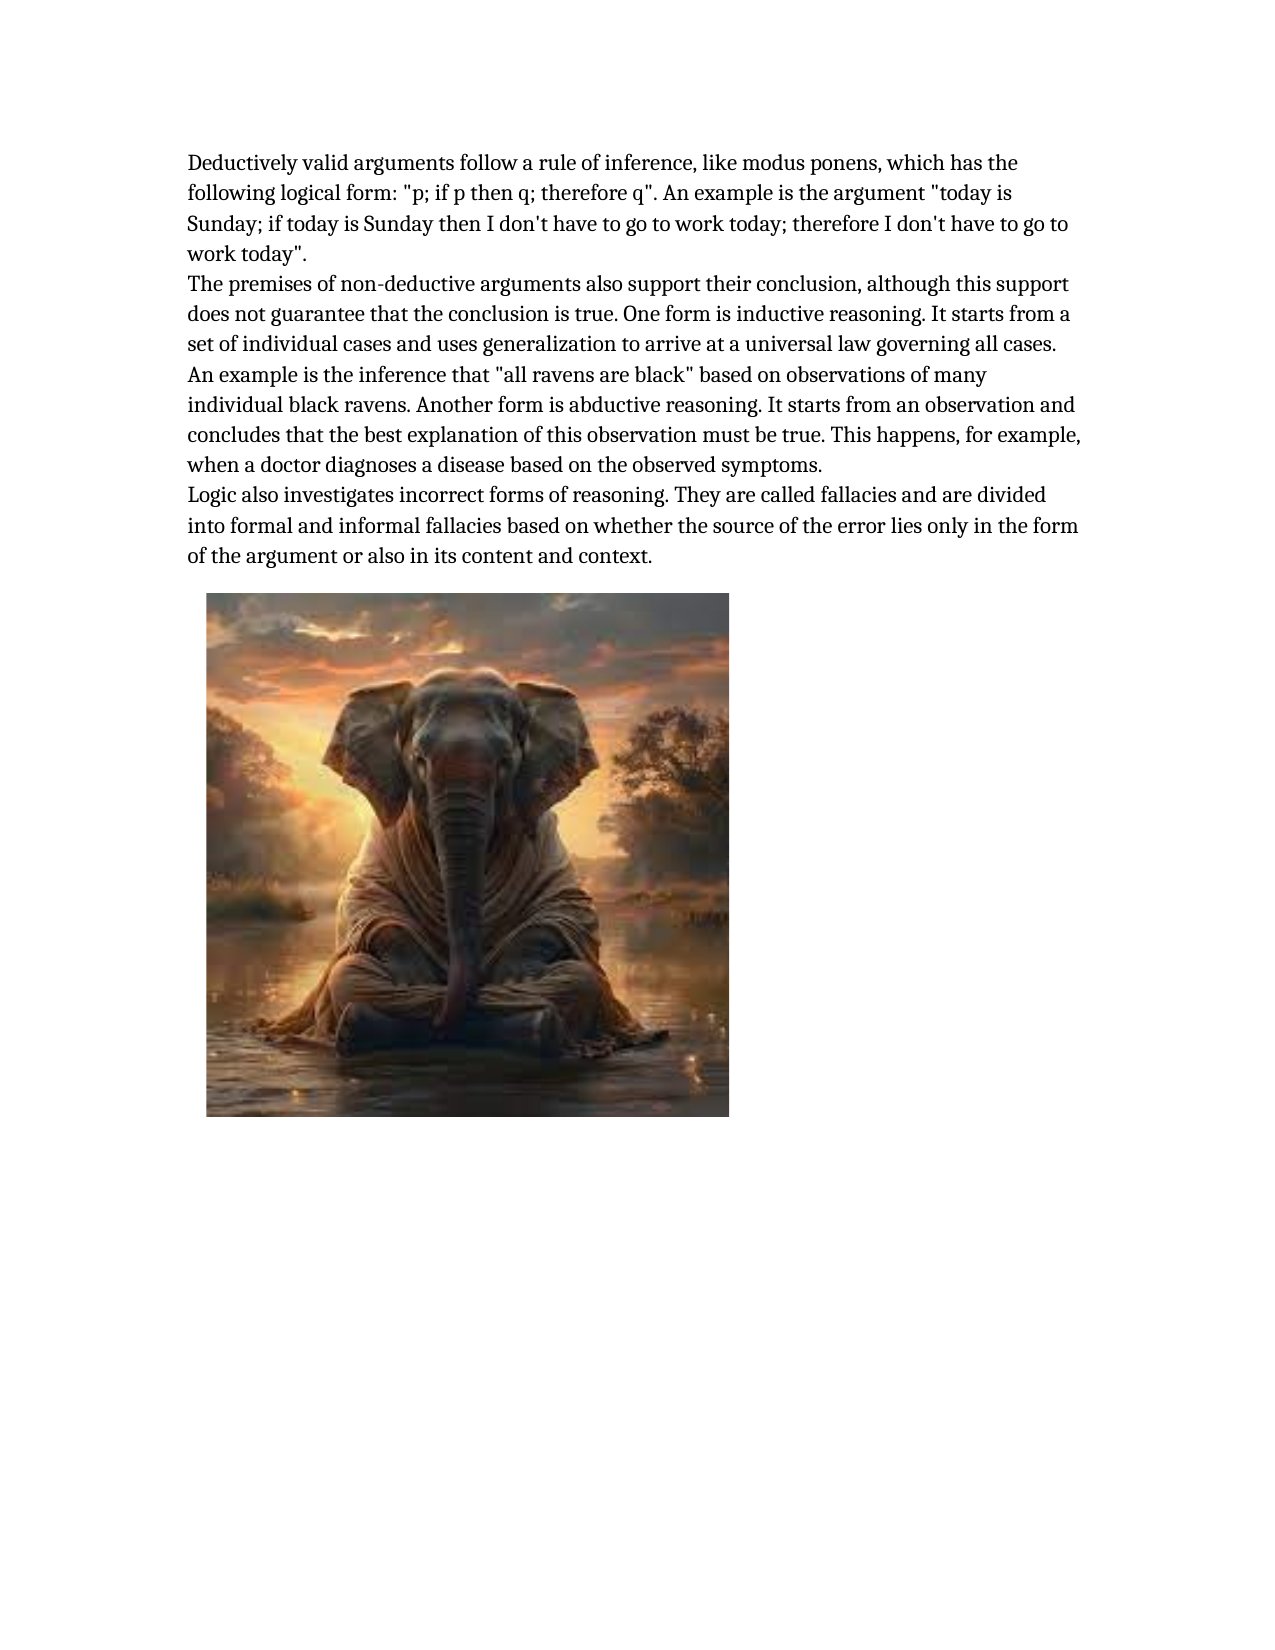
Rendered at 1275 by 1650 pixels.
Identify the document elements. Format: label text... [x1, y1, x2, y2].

text Deductively valid arguments follow a rule of inference, like modus ponens, which has the following logical form: "p; if p then q; therefore q". An example is the argument "today is Sunday; if today is Sunday then I don't have to go to work today; therefore I don't have to go to work today". The premises of non-deductive arguments also support their conclusion, although this support does not guarantee that the conclusion is true. One form is inductive reasoning. It starts from a set of individual cases and uses generalization to arrive at a universal law governing all cases. An example is the inference that "all ravens are black" based on observations of many individual black ravens. Another form is abductive reasoning. It starts from an observation and concludes that the best explanation of this observation must be true. This happens, for example, when a doctor diagnoses a disease based on the observed symptoms. Logic also investigates incorrect forms of reasoning. They are called fallacies and are divided into formal and informal fallacies based on whether the source of the error lies only in the form of the argument or also in its content and context. [187, 150, 1087, 569]
picture [206, 593, 730, 1117]
